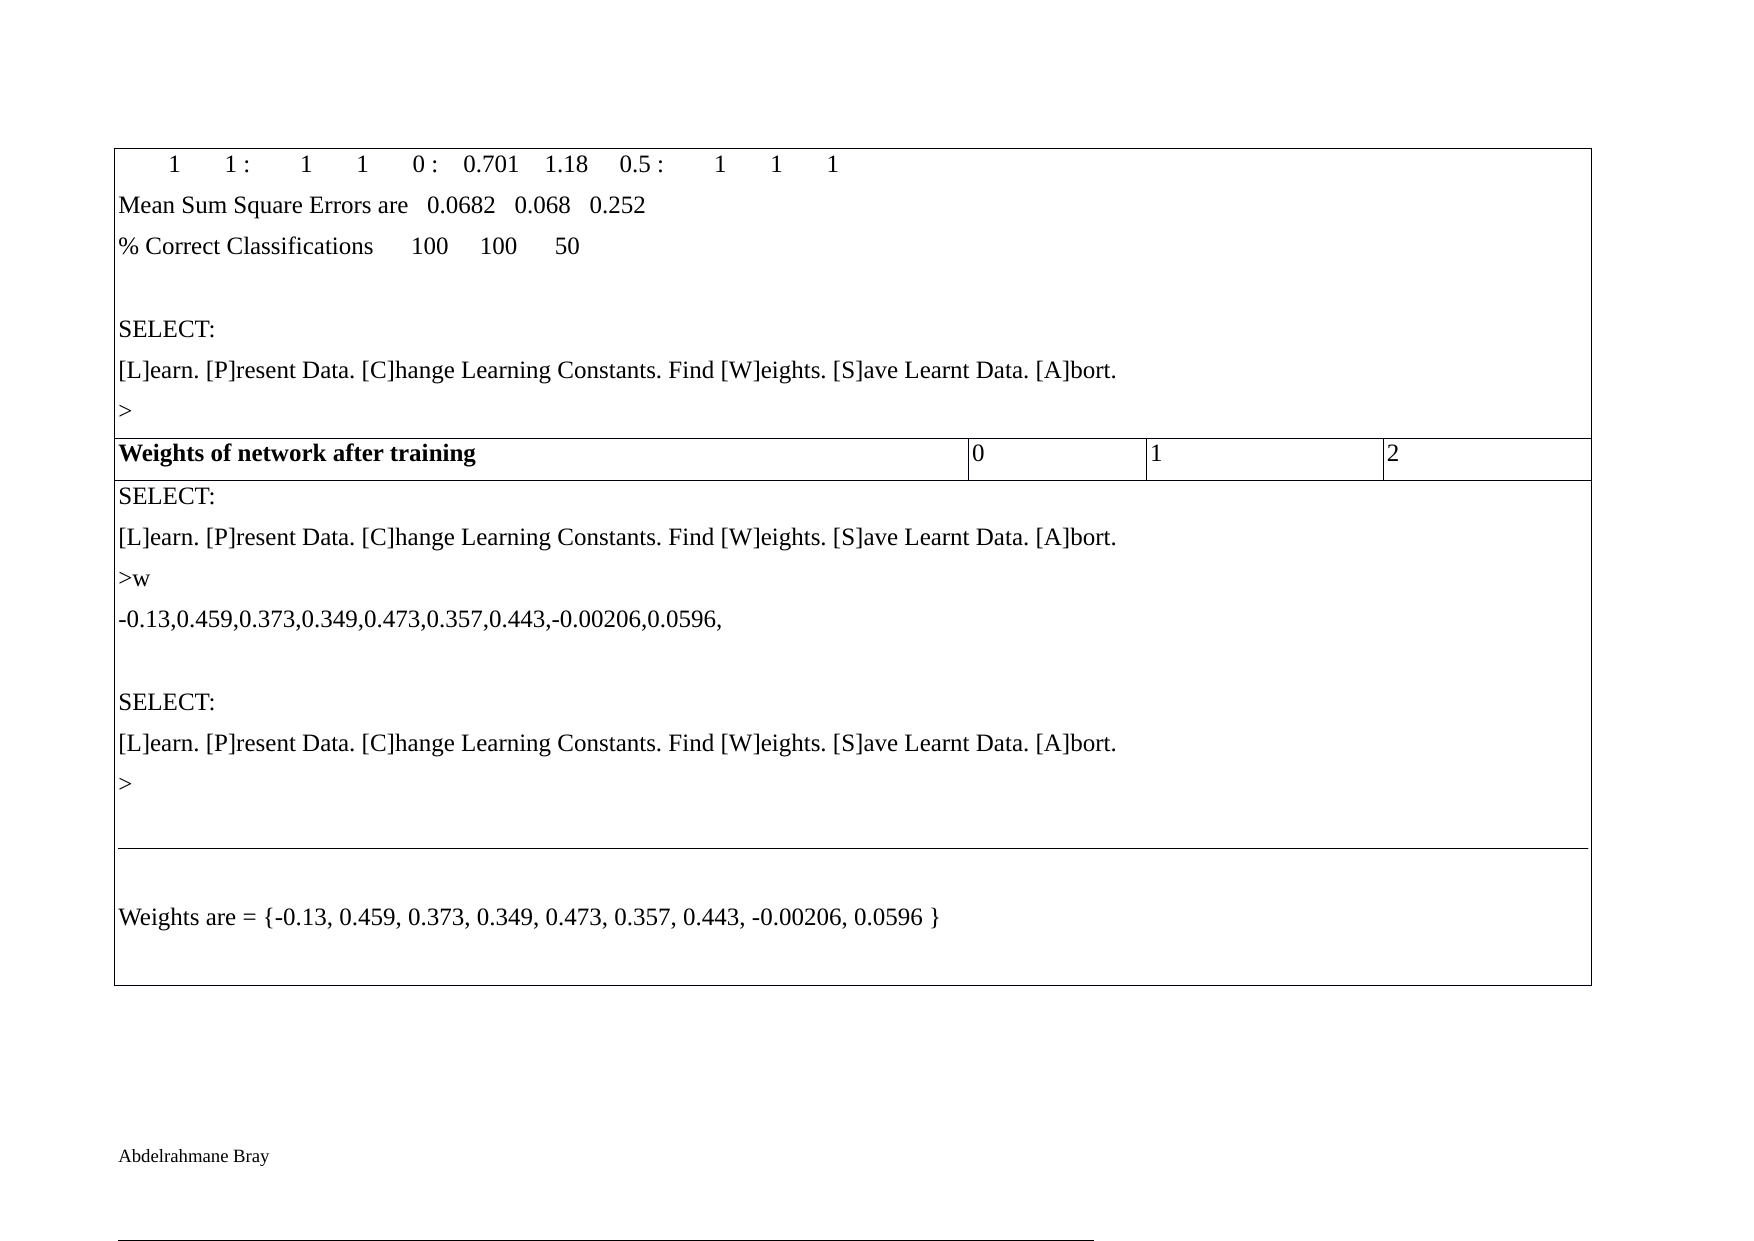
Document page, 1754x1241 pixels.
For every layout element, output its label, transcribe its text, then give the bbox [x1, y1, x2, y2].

table_cell SELECT: [L]earn. [P]resent Data. [C]hange Learning Constants. Find [W]eights. [S]ave Learnt Data. [A]bort. >w -0.13,0.459,0.373,0.349,0.473,0.357,0.443,-0.00206,0.0596, SELECT: [L]earn. [P]resent Data. [C]hange Learning Constants. Find [W]eights. [S]ave Learnt Data. [A]bort. > Weights are = {-0.13, 0.459, 0.373, 0.349, 0.473, 0.357, 0.443, -0.00206, 0.0596 } [115, 481, 1591, 985]
table_cell Weights of network after training [115, 439, 968, 480]
table_cell 2 [1384, 439, 1591, 480]
table_cell 1 1 : 1 1 0 : 0.701 1.18 0.5 : 1 1 1 Mean Sum Square Errors are 0.0682 0.068 0.252 % Correct Classifications 100 100 50 SELECT: [L]earn. [P]resent Data. [C]hange Learning Constants. Find [W]eights. [S]ave Learnt Data. [A]bort. > [115, 149, 1591, 437]
table_cell 0 [969, 439, 1146, 480]
table_cell 1 [1147, 439, 1383, 480]
